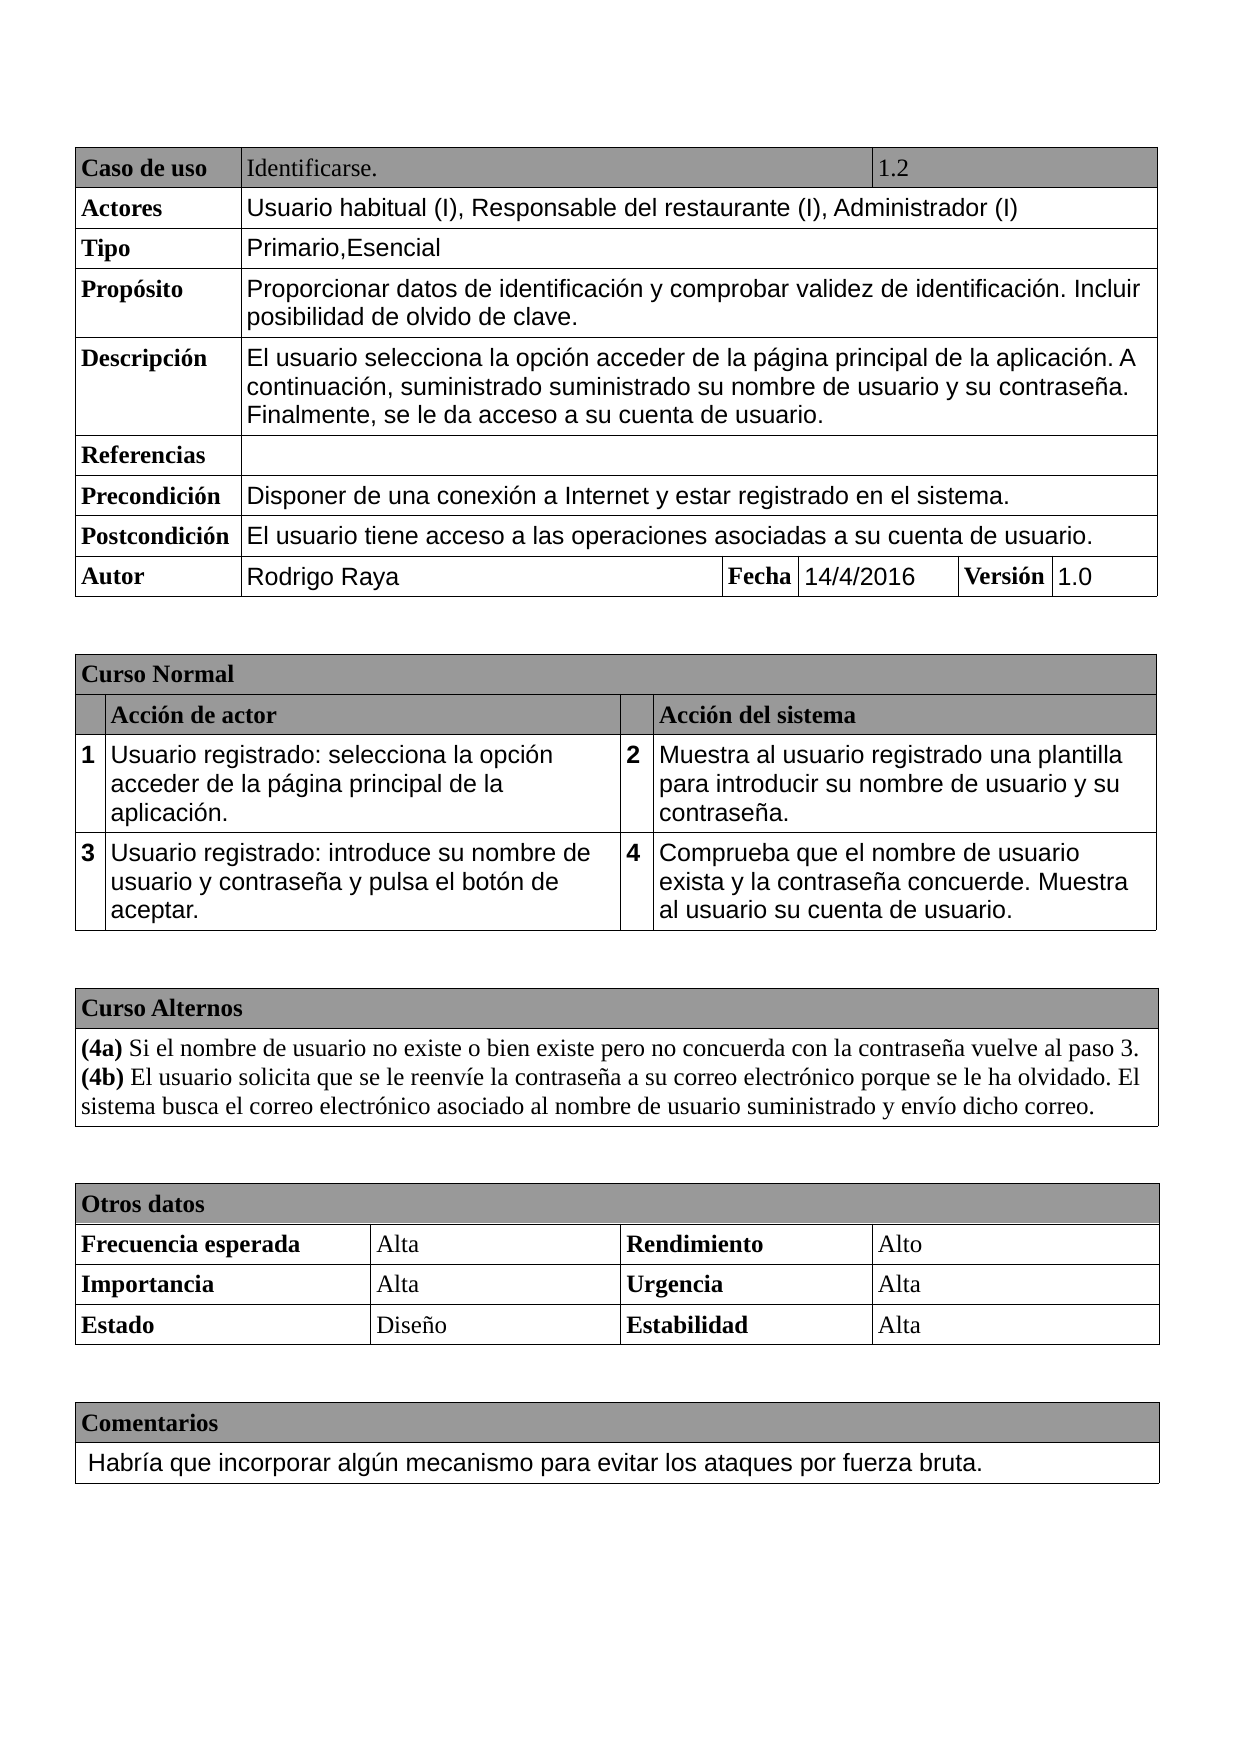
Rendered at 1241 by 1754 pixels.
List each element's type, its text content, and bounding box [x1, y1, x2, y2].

table_cell Fecha [723, 557, 798, 596]
table_cell (4a) Si el nombre de usuario no existe o bien existe pero no concuerda con la contraseña vuelve al paso 3. (4b) El usuario solicita que se le reenvíe la contraseña a su correo electrónico porque se le ha olvidado. El sistema busca el correo electrónico asociado al nombre de usuario suministrado y envío dicho correo. [76, 1029, 1158, 1126]
table_cell Alto [873, 1225, 1159, 1264]
table_header Comentarios [76, 1403, 1159, 1442]
table_header Curso Alternos [76, 989, 1158, 1028]
table_cell 14/4/2016 [799, 557, 958, 596]
table_cell Frecuencia esperada [76, 1225, 370, 1264]
table_cell Rendimiento [621, 1225, 872, 1264]
table_cell [76, 695, 105, 734]
table_cell Muestra al usuario registrado una plantilla para introducir su nombre de usuario y su contraseña. [654, 735, 1156, 832]
table_cell Actores [76, 188, 241, 227]
table_cell Diseño [371, 1305, 620, 1344]
table_cell Precondición [76, 476, 241, 515]
table_header Curso Normal [76, 655, 1156, 694]
table_cell 2 [621, 735, 653, 832]
table_cell [621, 695, 653, 734]
table_cell Alta [873, 1305, 1159, 1344]
table_cell 1 [76, 735, 105, 832]
table_cell Rodrigo Raya [242, 557, 722, 596]
table_cell Autor [76, 557, 241, 596]
table_cell Estado [76, 1305, 370, 1344]
table_cell Acción del sistema [654, 695, 1156, 734]
table_cell Referencias [76, 436, 241, 475]
table_cell Usuario registrado: introduce su nombre de usuario y contraseña y pulsa el botón de aceptar. [106, 833, 620, 930]
table_header 1.2 [873, 148, 1157, 187]
table_cell Proporcionar datos de identificación y comprobar validez de identificación. Incluir posibilidad de olvido de clave. [242, 269, 1157, 337]
table_header Identificarse. [242, 148, 872, 187]
table_cell Primario,Esencial [242, 229, 1157, 268]
table_cell Versión [959, 557, 1052, 596]
table_header Caso de uso [76, 148, 241, 187]
table_cell Postcondición [76, 516, 241, 556]
table_cell Propósito [76, 269, 241, 337]
table_cell El usuario selecciona la opción acceder de la página principal de la aplicación. A continuación, suministrado suministrado su nombre de usuario y su contraseña. Finalmente, se le da acceso a su cuenta de usuario. [242, 338, 1157, 435]
table_cell Usuario registrado: selecciona la opción acceder de la página principal de la aplicación. [106, 735, 620, 832]
table_cell 3 [76, 833, 105, 930]
table_cell [242, 436, 1157, 475]
table_cell Urgencia [621, 1265, 872, 1304]
table_header Otros datos [76, 1184, 1159, 1223]
table_cell Alta [371, 1225, 620, 1264]
table_cell 4 [621, 833, 653, 930]
table_cell Descripción [76, 338, 241, 435]
table_cell Disponer de una conexión a Internet y estar registrado en el sistema. [242, 476, 1157, 515]
table_cell Importancia [76, 1265, 370, 1304]
table_cell Usuario habitual (I), Responsable del restaurante (I), Administrador (I) [242, 188, 1157, 227]
table_cell El usuario tiene acceso a las operaciones asociadas a su cuenta de usuario. [242, 516, 1157, 556]
table_cell Acción de actor [106, 695, 620, 734]
table_cell Alta [371, 1265, 620, 1304]
table_cell Tipo [76, 229, 241, 268]
table_cell Habría que incorporar algún mecanismo para evitar los ataques por fuerza bruta. [76, 1443, 1159, 1483]
table_cell 1.0 [1053, 557, 1157, 596]
table_cell Estabilidad [621, 1305, 872, 1344]
table_cell Comprueba que el nombre de usuario exista y la contraseña concuerde. Muestra al usuario su cuenta de usuario. [654, 833, 1156, 930]
table_cell Alta [873, 1265, 1159, 1304]
